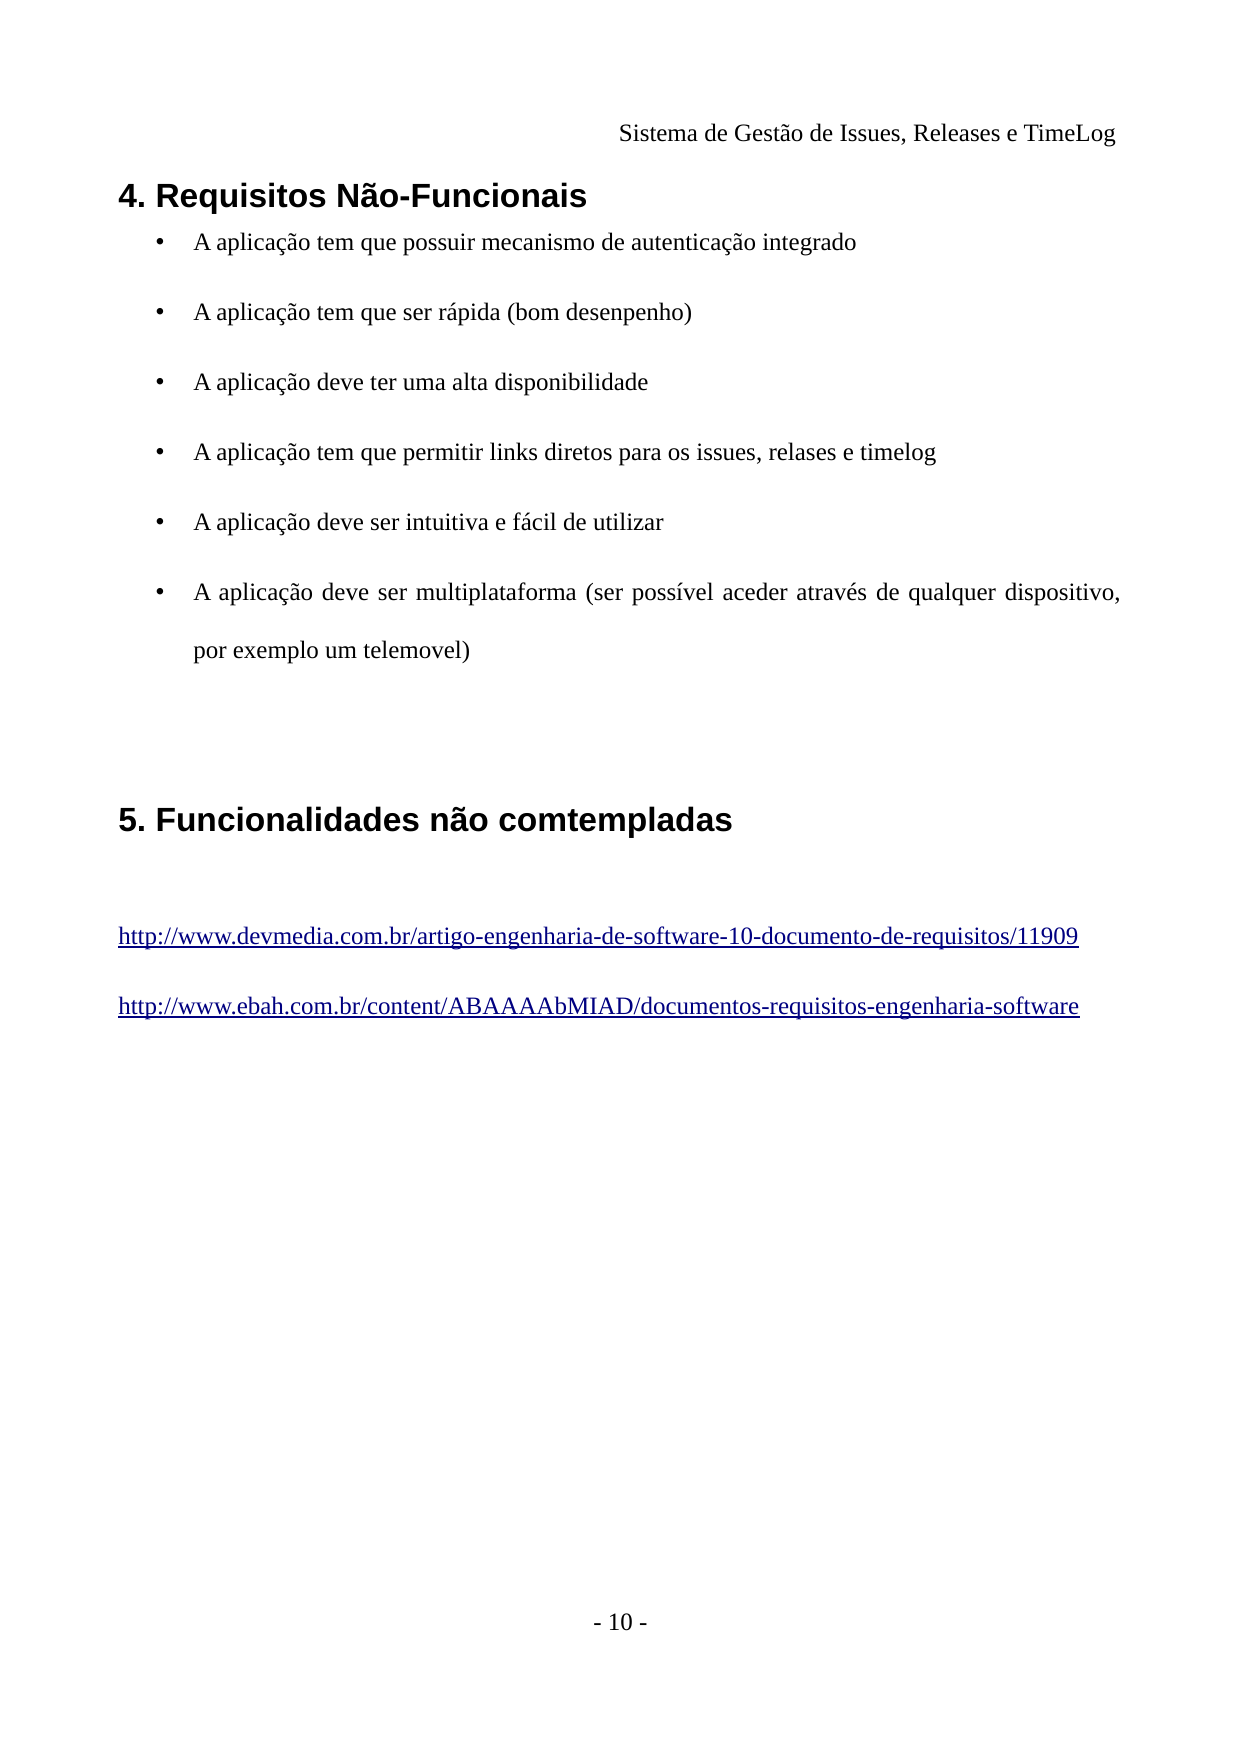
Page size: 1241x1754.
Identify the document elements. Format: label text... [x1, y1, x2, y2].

text http://www.ebah.com.br/content/ABAAAAbMIAD/documentos-requisitos-engenharia-software [118, 991, 1122, 1020]
subtitle 4. Requisitos Não-Funcionais [118, 176, 1122, 215]
list A aplicação tem que possuir mecanismo de autenticação integrado [156, 227, 1122, 256]
list A aplicação deve ser multiplataforma (ser possível aceder através de qualquer dispositivo, por exemplo um telemovel) [156, 577, 1122, 664]
list A aplicação deve ser intuitiva e fácil de utilizar [156, 507, 1122, 536]
list A aplicação tem que permitir links diretos para os issues, relases e timelog [156, 437, 1122, 466]
list A aplicação deve ter uma alta disponibilidade [156, 367, 1122, 396]
subtitle 5. Funcionalidades não comtempladas [118, 800, 1122, 839]
text http://www.devmedia.com.br/artigo-engenharia-de-software-10-documento-de-requisitos/11909 [118, 921, 1122, 950]
list A aplicação tem que ser rápida (bom desenpenho) [156, 297, 1122, 326]
